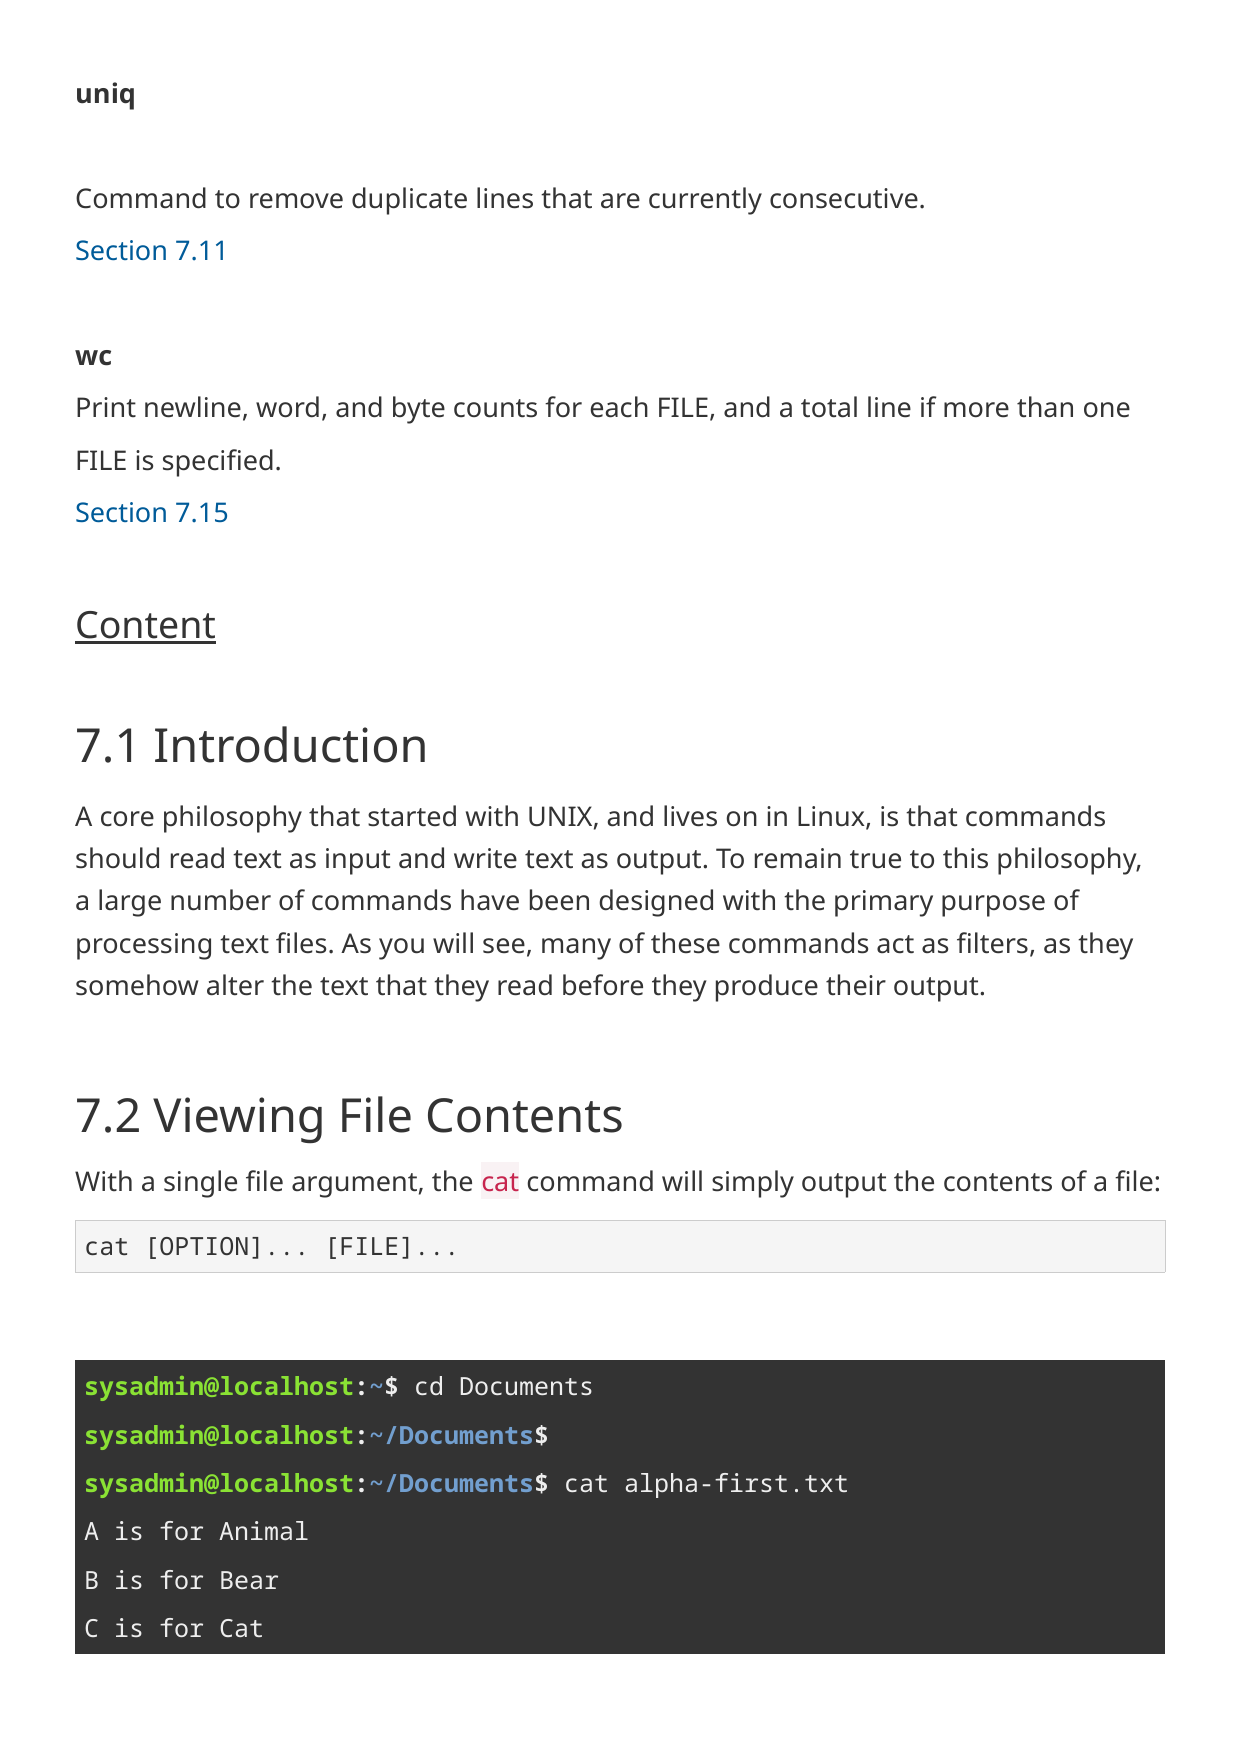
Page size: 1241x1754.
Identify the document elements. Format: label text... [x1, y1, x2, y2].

subtitle uniq [75, 75, 1165, 112]
text sysadmin@localhost:~/Documents$ cat alpha-first.txt [75, 1457, 1165, 1500]
subtitle wc [75, 336, 1165, 373]
text A core philosophy that started with UNIX, and lives on in Linux, is that commands should read text as input and write text as output. To remain true to this philosophy, a large number of commands have been designed with the primary purpose of processing text files. As you will see, many of these commands act as filters, as they somehow alter the text that they read before they produce their output. [75, 797, 1165, 1003]
text C is for Cat [75, 1602, 1165, 1654]
text cat [OPTION]... [FILE]... [76, 1221, 1165, 1272]
text sysadmin@localhost:~$ cd Documents [75, 1360, 1165, 1403]
list Command to remove duplicate lines that are currently consecutive. Section 7.11 [75, 179, 1165, 269]
list Print newline, word, and byte counts for each FILE, and a total line if more than one FILE is specified. Section 7.15 [75, 389, 1165, 530]
subtitle 7.1 Introduction [75, 712, 1165, 776]
text With a single file argument, the cat command will simply output the contents of a file: [75, 1162, 1165, 1199]
text Content [75, 598, 1165, 649]
subtitle 7.2 Viewing File Contents [75, 1082, 1165, 1146]
text sysadmin@localhost:~/Documents$ [75, 1408, 1165, 1451]
text A is for Animal [75, 1505, 1165, 1548]
text B is for Bear‌⁠​​⁠​ [75, 1553, 1165, 1596]
